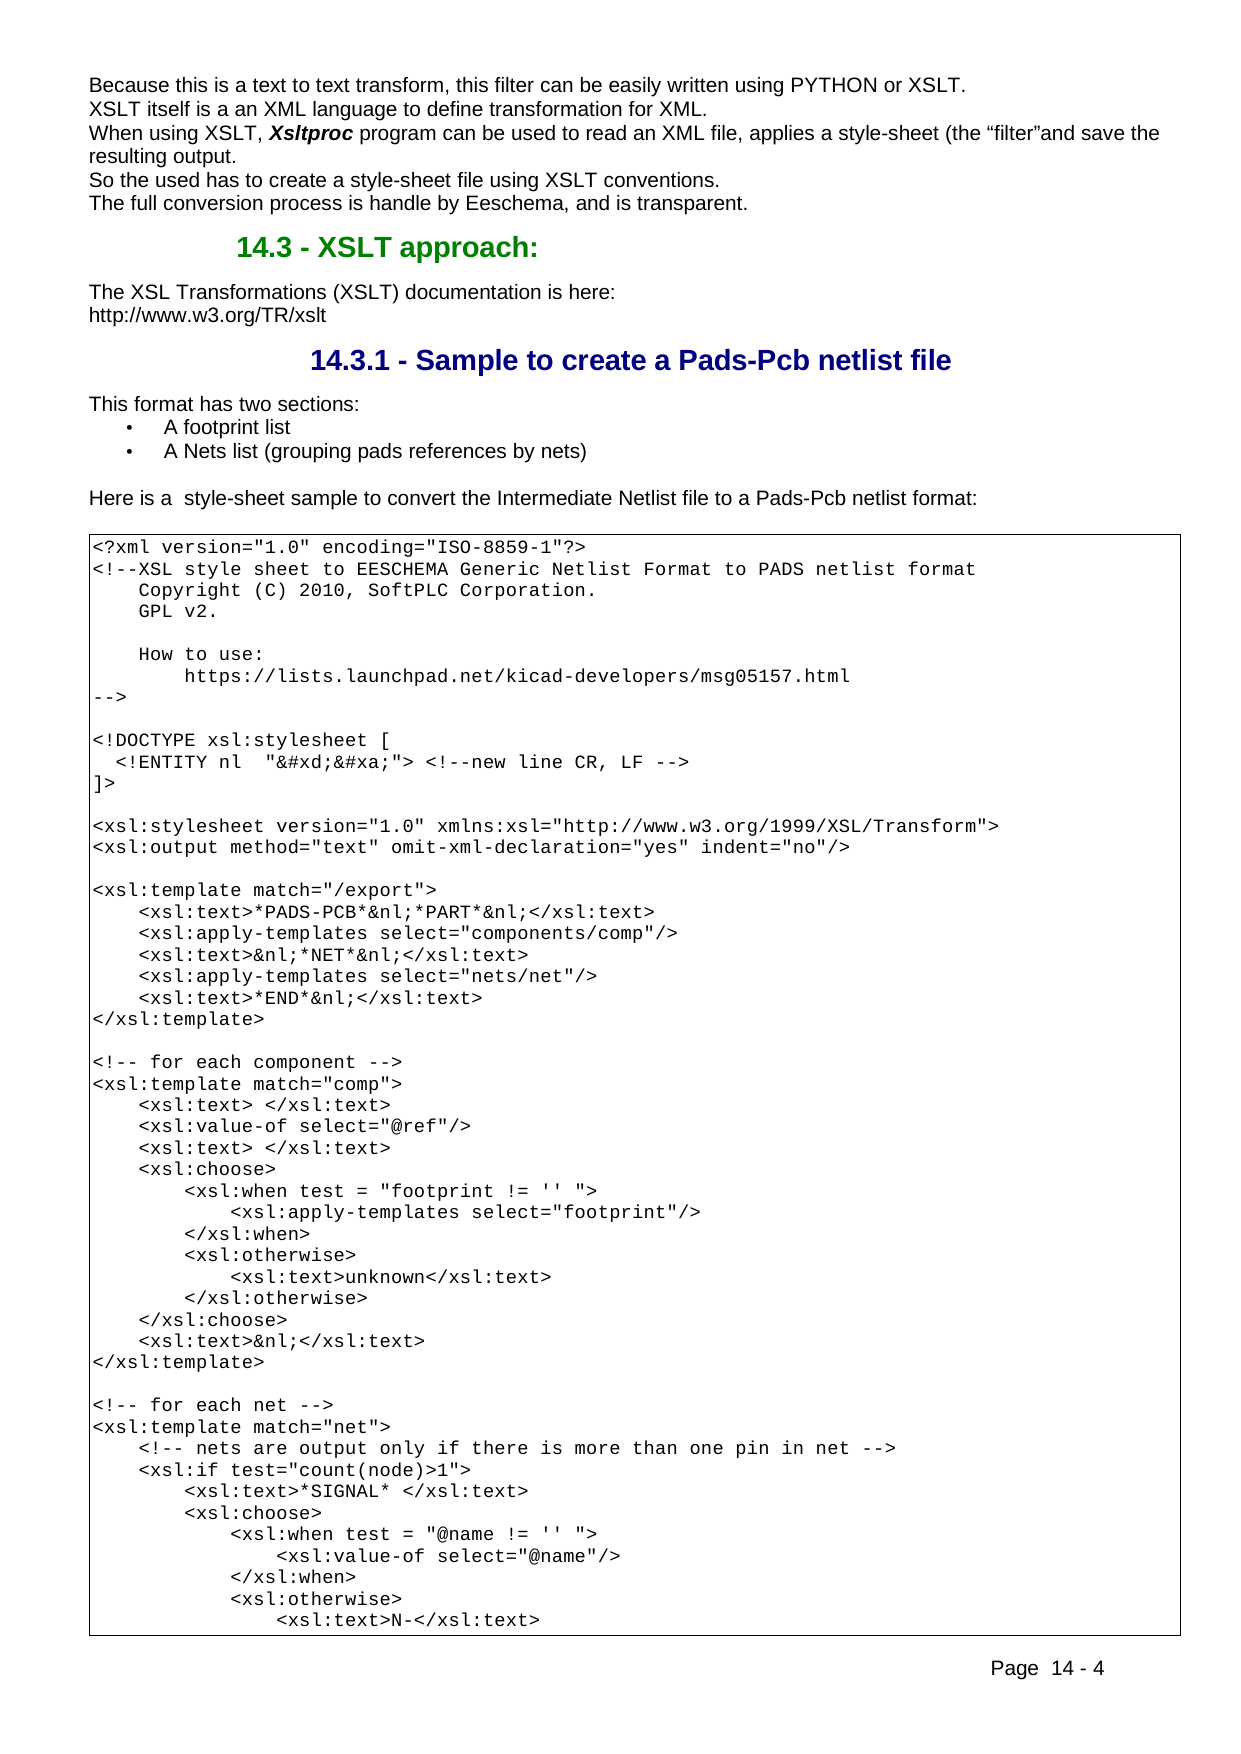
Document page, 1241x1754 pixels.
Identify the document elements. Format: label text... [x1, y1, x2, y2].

text </xsl:template> [90, 1006, 1180, 1031]
text <?xml version="1.0" encoding="ISO-8859-1"?> [90, 535, 1180, 555]
text Copyright (C) 2010, SoftPLC Corporation. [90, 576, 1180, 598]
text <xsl:apply-templates select="components/comp"/> [90, 920, 1180, 941]
text XSLT itself is a an XML language to define transformation for XML. [88, 97, 1181, 121]
text <xsl:text> </xsl:text> [90, 1134, 1180, 1156]
text <xsl:text>*END*&nl;</xsl:text> [90, 984, 1180, 1006]
text This format has two sections: [88, 392, 1181, 416]
text Here is a style-sheet sample to convert the Intermediate Netlist file to a Pads-Pcb netlist format: [88, 486, 1181, 510]
text <!ENTITY nl "&#xd;&#xa;"> <!--new line CR, LF --> [90, 748, 1180, 769]
text <xsl:when test = "footprint != '' "> [90, 1177, 1180, 1199]
text <!DOCTYPE xsl:stylesheet [ [90, 727, 1180, 748]
text </xsl:when> [90, 1563, 1180, 1585]
text </xsl:otherwise> [90, 1284, 1180, 1306]
subtitle XSLT approach: [162, 231, 1181, 264]
text How to use: [90, 641, 1180, 662]
text <xsl:if test="count(node)>1"> [90, 1456, 1180, 1478]
text <!-- for each component --> [90, 1048, 1180, 1070]
text <xsl:text>&nl;</xsl:text> [90, 1327, 1180, 1349]
text --> [90, 684, 1180, 709]
text <xsl:text>*SIGNAL* </xsl:text> [90, 1478, 1180, 1499]
text Because this is a text to text transform, this filter can be easily written using PYTHON or XSLT. [88, 74, 1181, 97]
text <xsl:stylesheet version="1.0" xmlns:xsl="http://www.w3.org/1999/XSL/Transform"> [90, 812, 1180, 834]
text <xsl:text>&nl;*NET*&nl;</xsl:text> [90, 941, 1180, 963]
text <xsl:text> </xsl:text> [90, 1091, 1180, 1113]
text </xsl:choose> [90, 1306, 1180, 1327]
list A footprint list [126, 416, 1181, 439]
text <xsl:text>N-</xsl:text> [90, 1606, 1180, 1635]
text </xsl:template> [90, 1349, 1180, 1374]
text <xsl:apply-templates select="footprint"/> [90, 1199, 1180, 1220]
text https://lists.launchpad.net/kicad-developers/msg05157.html [90, 662, 1180, 684]
text <!-- for each net --> [90, 1392, 1180, 1413]
text <xsl:template match="/export"> [90, 877, 1180, 898]
text <xsl:text>unknown</xsl:text> [90, 1263, 1180, 1284]
text <xsl:otherwise> [90, 1585, 1180, 1606]
text The XSL Transformations (XSLT) documentation is here: [88, 280, 1181, 304]
text ]> [90, 769, 1180, 795]
text <xsl:template match="net"> [90, 1413, 1180, 1435]
text </xsl:when> [90, 1220, 1180, 1242]
text <xsl:template match="comp"> [90, 1070, 1180, 1091]
text When using XSLT, Xsltproc program can be used to read an XML file, applies a style-sheet (the “filter”and save the resulting output. [88, 121, 1181, 168]
text <xsl:choose> [90, 1499, 1180, 1521]
text <xsl:choose> [90, 1156, 1180, 1177]
text <xsl:value-of select="@name"/> [90, 1542, 1180, 1563]
text <xsl:text>*PADS-PCB*&nl;*PART*&nl;</xsl:text> [90, 898, 1180, 920]
text <!--XSL style sheet to EESCHEMA Generic Netlist Format to PADS netlist format [90, 555, 1180, 576]
text GPL v2. [90, 598, 1180, 623]
subtitle Sample to create a Pads-Pcb netlist file [236, 343, 1181, 376]
text The full conversion process is handle by Eeschema, and is transparent. [88, 192, 1181, 215]
text <xsl:apply-templates select="nets/net"/> [90, 963, 1180, 984]
list A Nets list (grouping pads references by nets) [126, 439, 1181, 463]
text <xsl:value-of select="@ref"/> [90, 1113, 1180, 1134]
text http://www.w3.org/TR/xslt [88, 304, 1181, 327]
text So the used has to create a style-sheet file using XSLT conventions. [88, 168, 1181, 192]
text <!-- nets are output only if there is more than one pin in net --> [90, 1435, 1180, 1456]
text <xsl:when test = "@name != '' "> [90, 1521, 1180, 1542]
text <xsl:output method="text" omit-xml-declaration="yes" indent="no"/> [90, 834, 1180, 859]
text <xsl:otherwise> [90, 1242, 1180, 1263]
